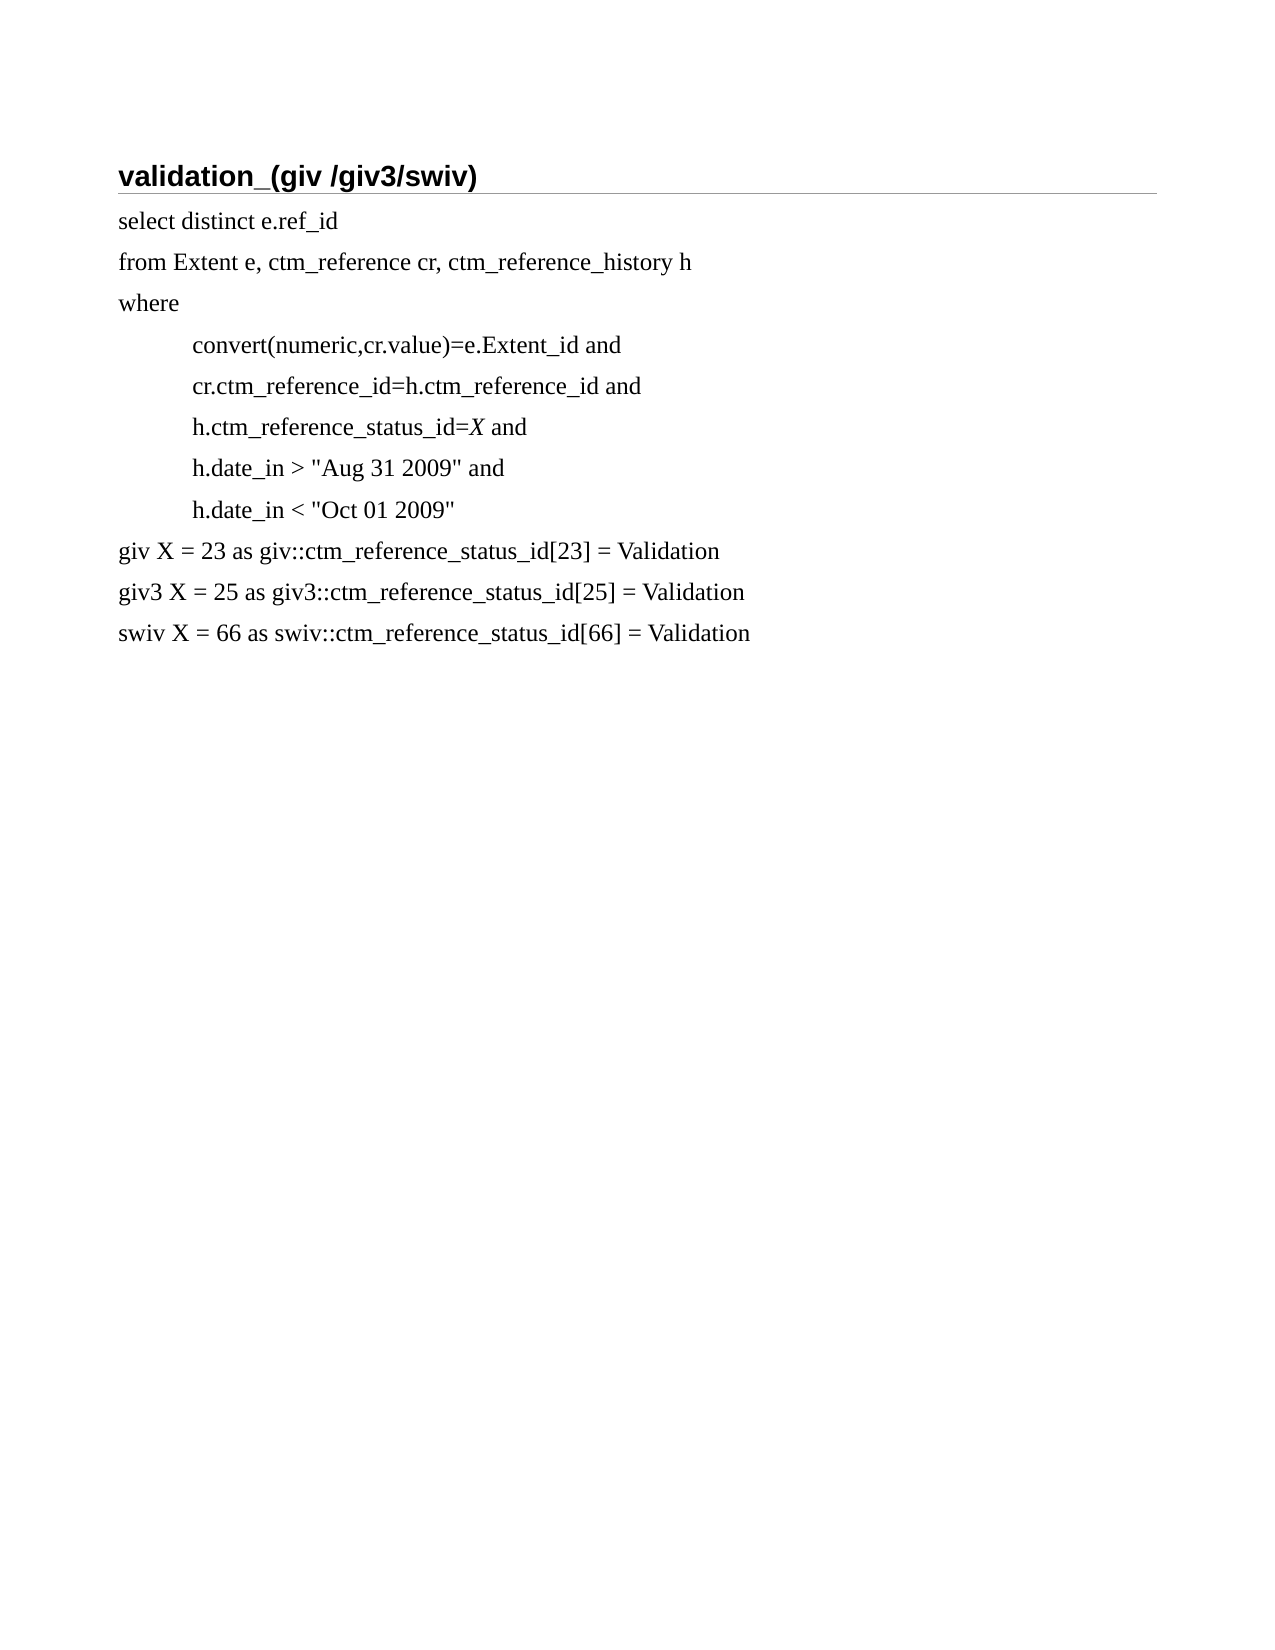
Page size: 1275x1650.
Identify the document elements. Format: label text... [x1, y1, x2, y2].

text cr.ctm_reference_id=h.ctm_reference_id and [118, 371, 1157, 400]
text h.date_in > "Aug 31 2009" and [118, 453, 1157, 482]
text giv3 X = 25 as giv3::ctm_reference_status_id[25] = Validation [118, 577, 1157, 606]
text h.date_in < "Oct 01 2009" [118, 495, 1157, 523]
subtitle validation_(giv /giv3/swiv) [118, 159, 1157, 193]
text giv X = 23 as giv::ctm_reference_status_id[23] = Validation [118, 536, 1157, 565]
text where [118, 288, 1157, 317]
text swiv X = 66 as swiv::ctm_reference_status_id[66] = Validation [118, 618, 1157, 647]
text convert(numeric,cr.value)=e.Extent_id and [118, 330, 1157, 358]
text from Extent e, ctm_reference cr, ctm_reference_history h [118, 247, 1157, 276]
text h.ctm_reference_status_id=X and [118, 412, 1157, 441]
text select distinct e.ref_id [118, 206, 1157, 235]
